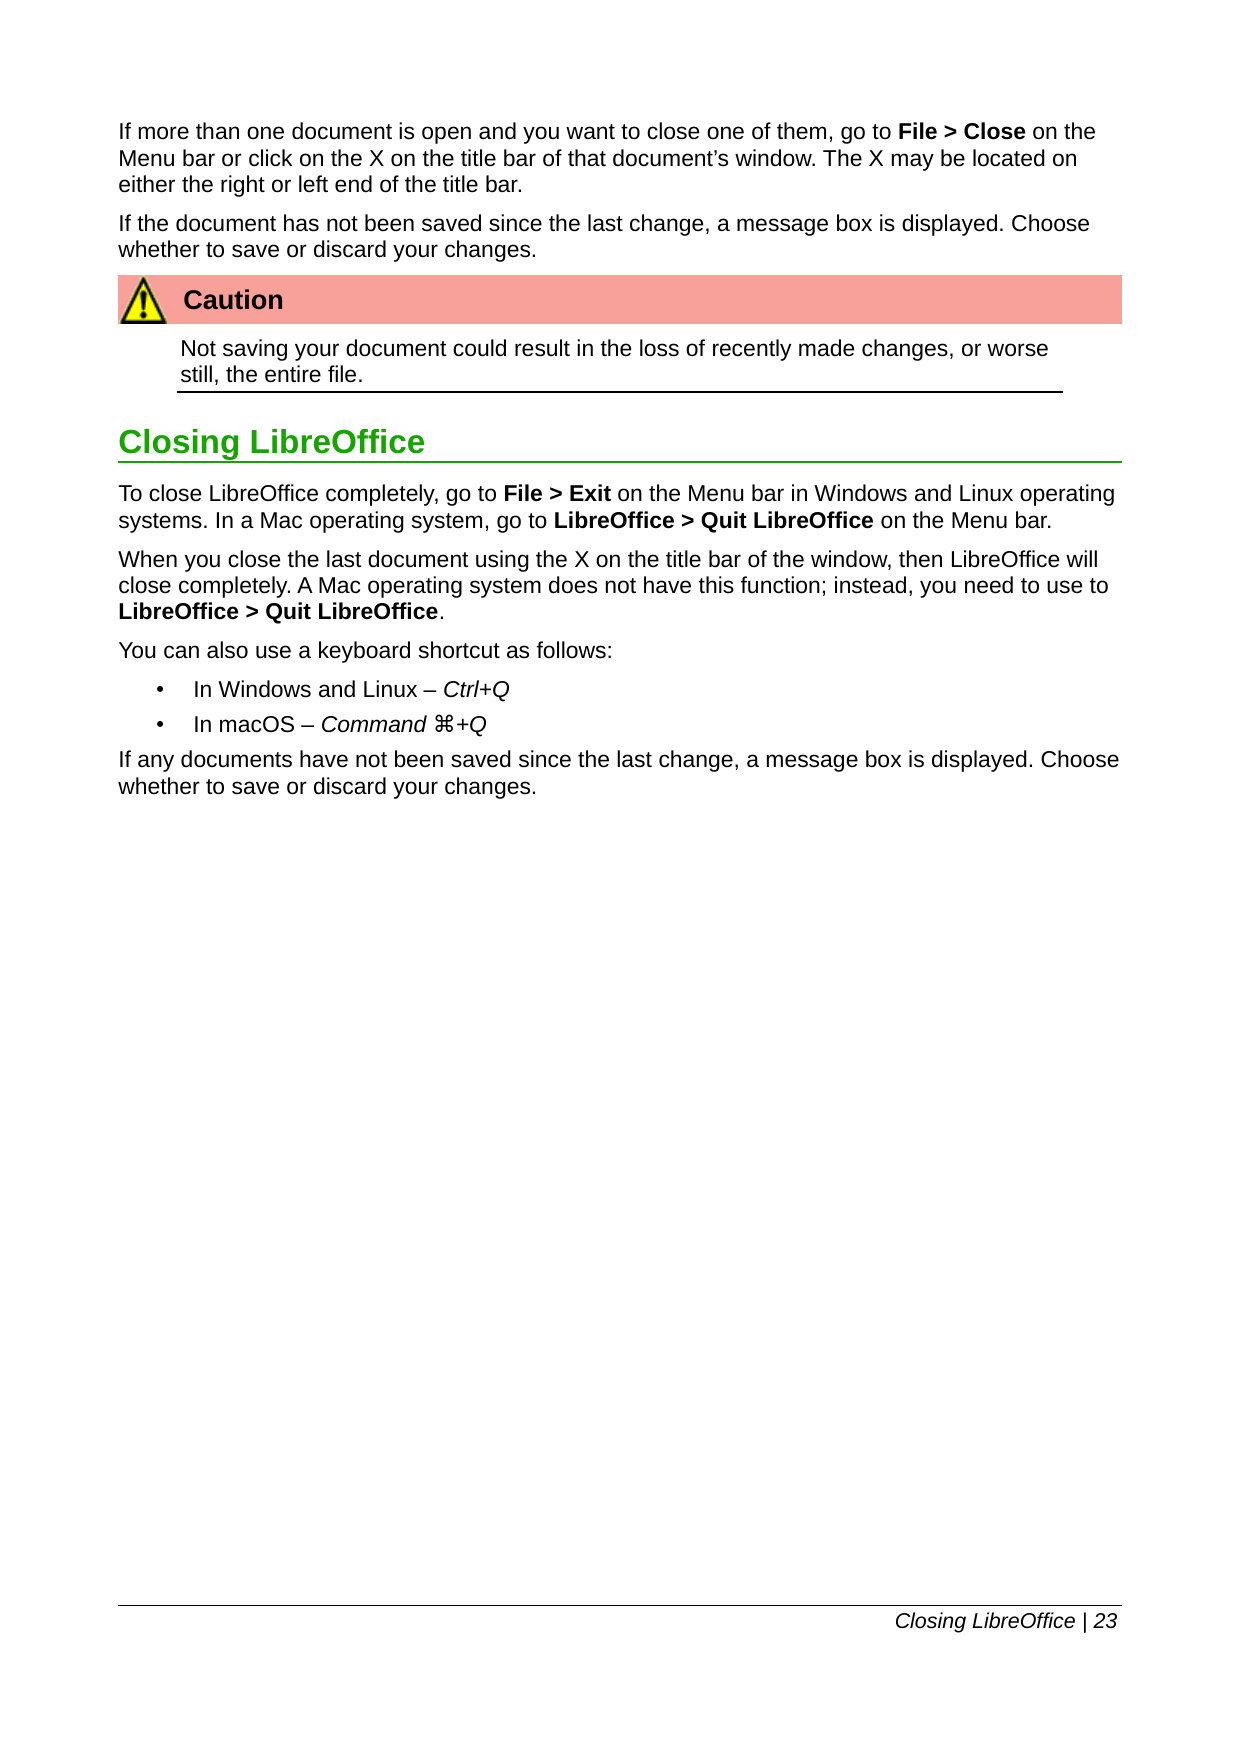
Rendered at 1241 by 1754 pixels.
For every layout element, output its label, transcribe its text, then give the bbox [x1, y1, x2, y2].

text If the document has not been saved since the last change, a message box is displayed. Choose whether to save or discard your changes. [118, 210, 1122, 262]
list In Windows and Linux – Ctrl+Q [156, 676, 1122, 702]
text Not saving your document could result in the loss of recently made changes, or worse still, the entire file. [177, 332, 1063, 391]
picture [119, 275, 167, 324]
list In macOS – Command ⌘+Q [156, 711, 1122, 737]
subtitle Caution [167, 275, 1122, 324]
text To close LibreOffice completely, go to File > Exit on the Menu bar in Windows and Linux operating systems. In a Mac operating system, go to LibreOffice > Quit LibreOffice on the Menu bar. [118, 480, 1122, 533]
subtitle Closing LibreOffice [118, 422, 1122, 461]
text You can also use a keyboard shortcut as follows: [118, 637, 1122, 663]
text If more than one document is open and you want to close one of them, go to File > Close on the Menu bar or click on the X on the title bar of that document’s window. The X may be located on either the right or left end of the title bar. [118, 118, 1122, 197]
text When you close the last document using the X on the title bar of the window, then LibreOffice will close completely. A Mac operating system does not have this function; instead, you need to use to LibreOffice > Quit LibreOffice. [118, 546, 1122, 624]
text If any documents have not been saved since the last change, a message box is displayed. Choose whether to save or discard your changes. [118, 746, 1122, 799]
